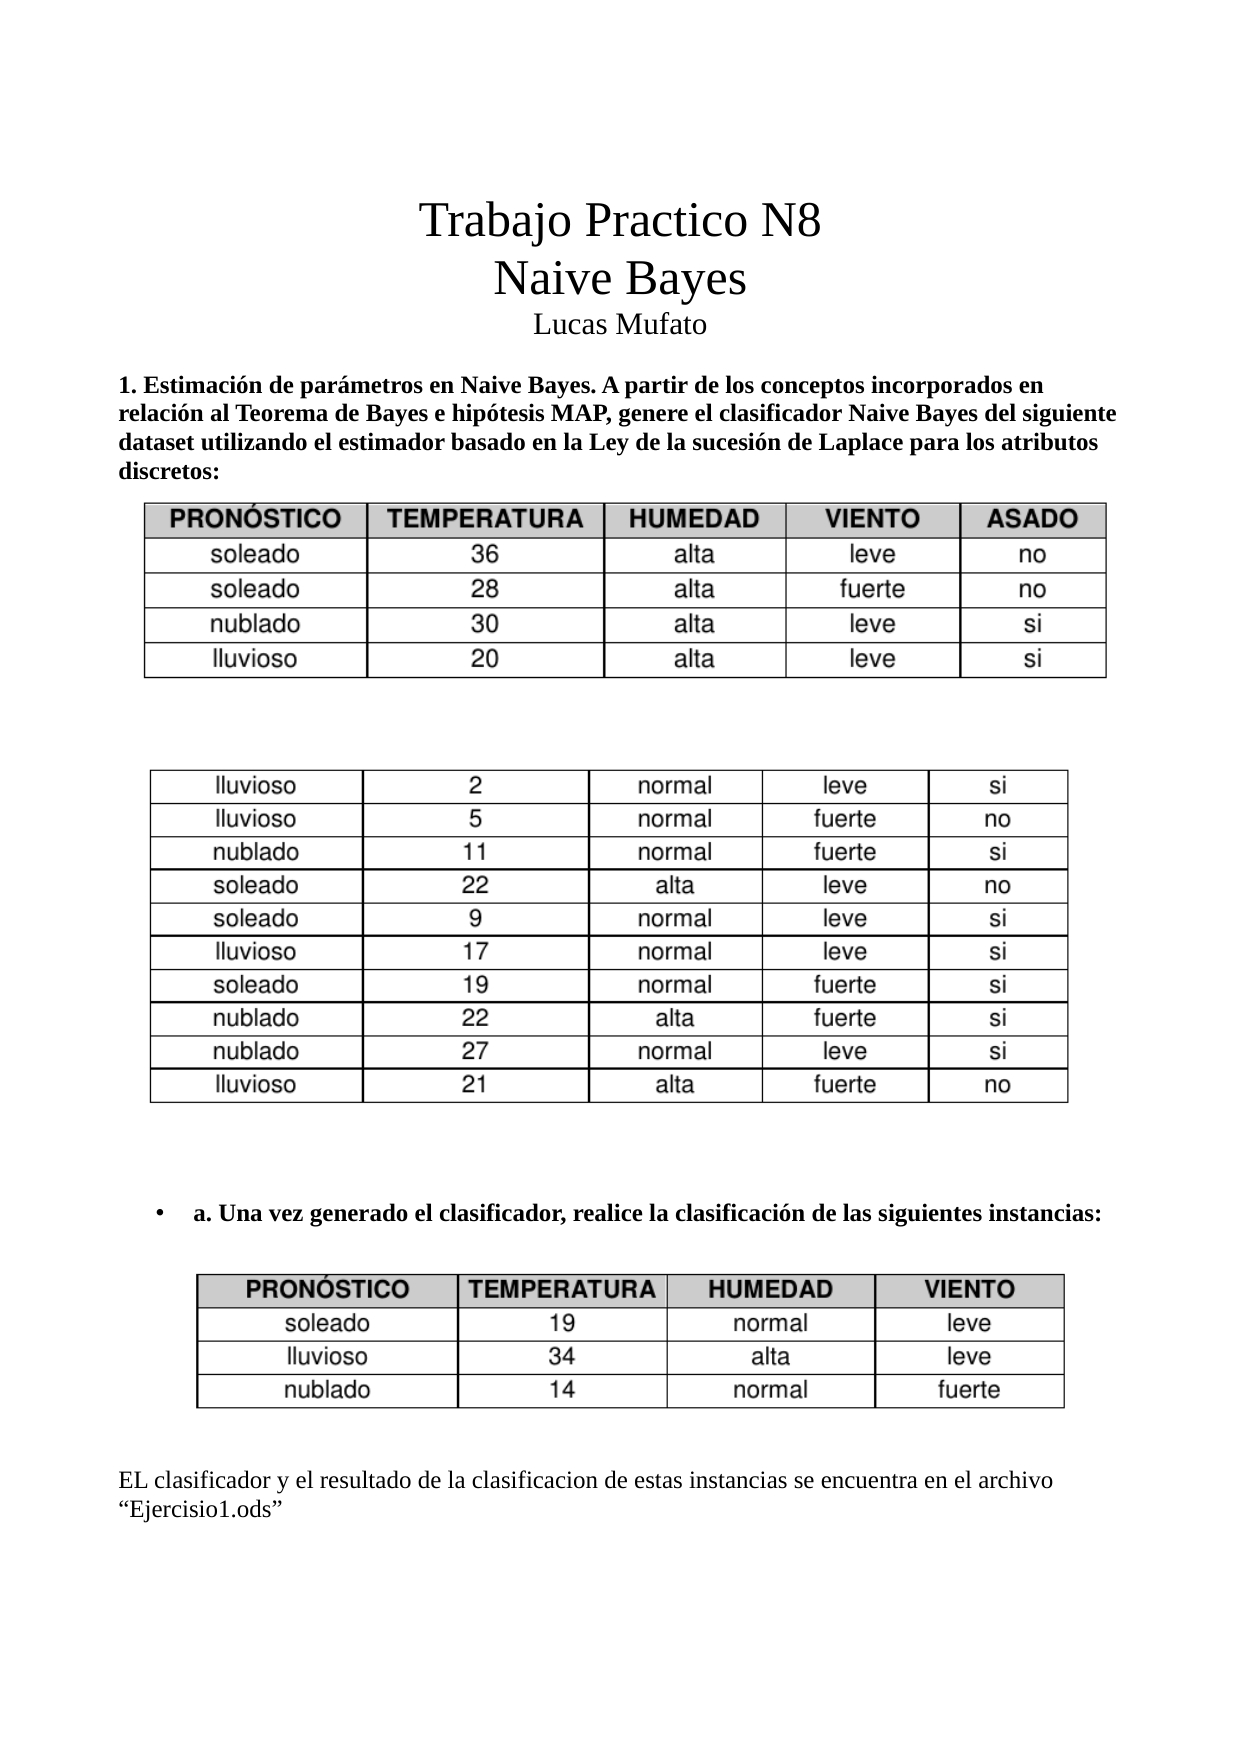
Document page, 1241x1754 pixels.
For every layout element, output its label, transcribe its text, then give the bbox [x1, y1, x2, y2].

text Trabajo Practico N8 Naive Bayes [118, 190, 1122, 305]
picture [118, 484, 1123, 682]
text EL clasificador y el resultado de la clasificacion de estas instancias se encuentra en el archivo “Ejercisio1.ods” [118, 1465, 1122, 1522]
list a. Una vez generado el clasificador, realice la clasificación de las siguientes instancias: [156, 1198, 1122, 1226]
text Lucas Mufato [118, 305, 1122, 341]
picture [118, 739, 1123, 1141]
text 1. Estimación de parámetros en Naive Bayes. A partir de los conceptos incorporados en relación al Teorema de Bayes e hipótesis MAP, genere el clasificador Naive Bayes del siguiente dataset utilizando el estimador basado en la Ley de la sucesión de Laplace para los atributos discretos: [118, 370, 1122, 484]
picture [118, 1255, 1123, 1437]
